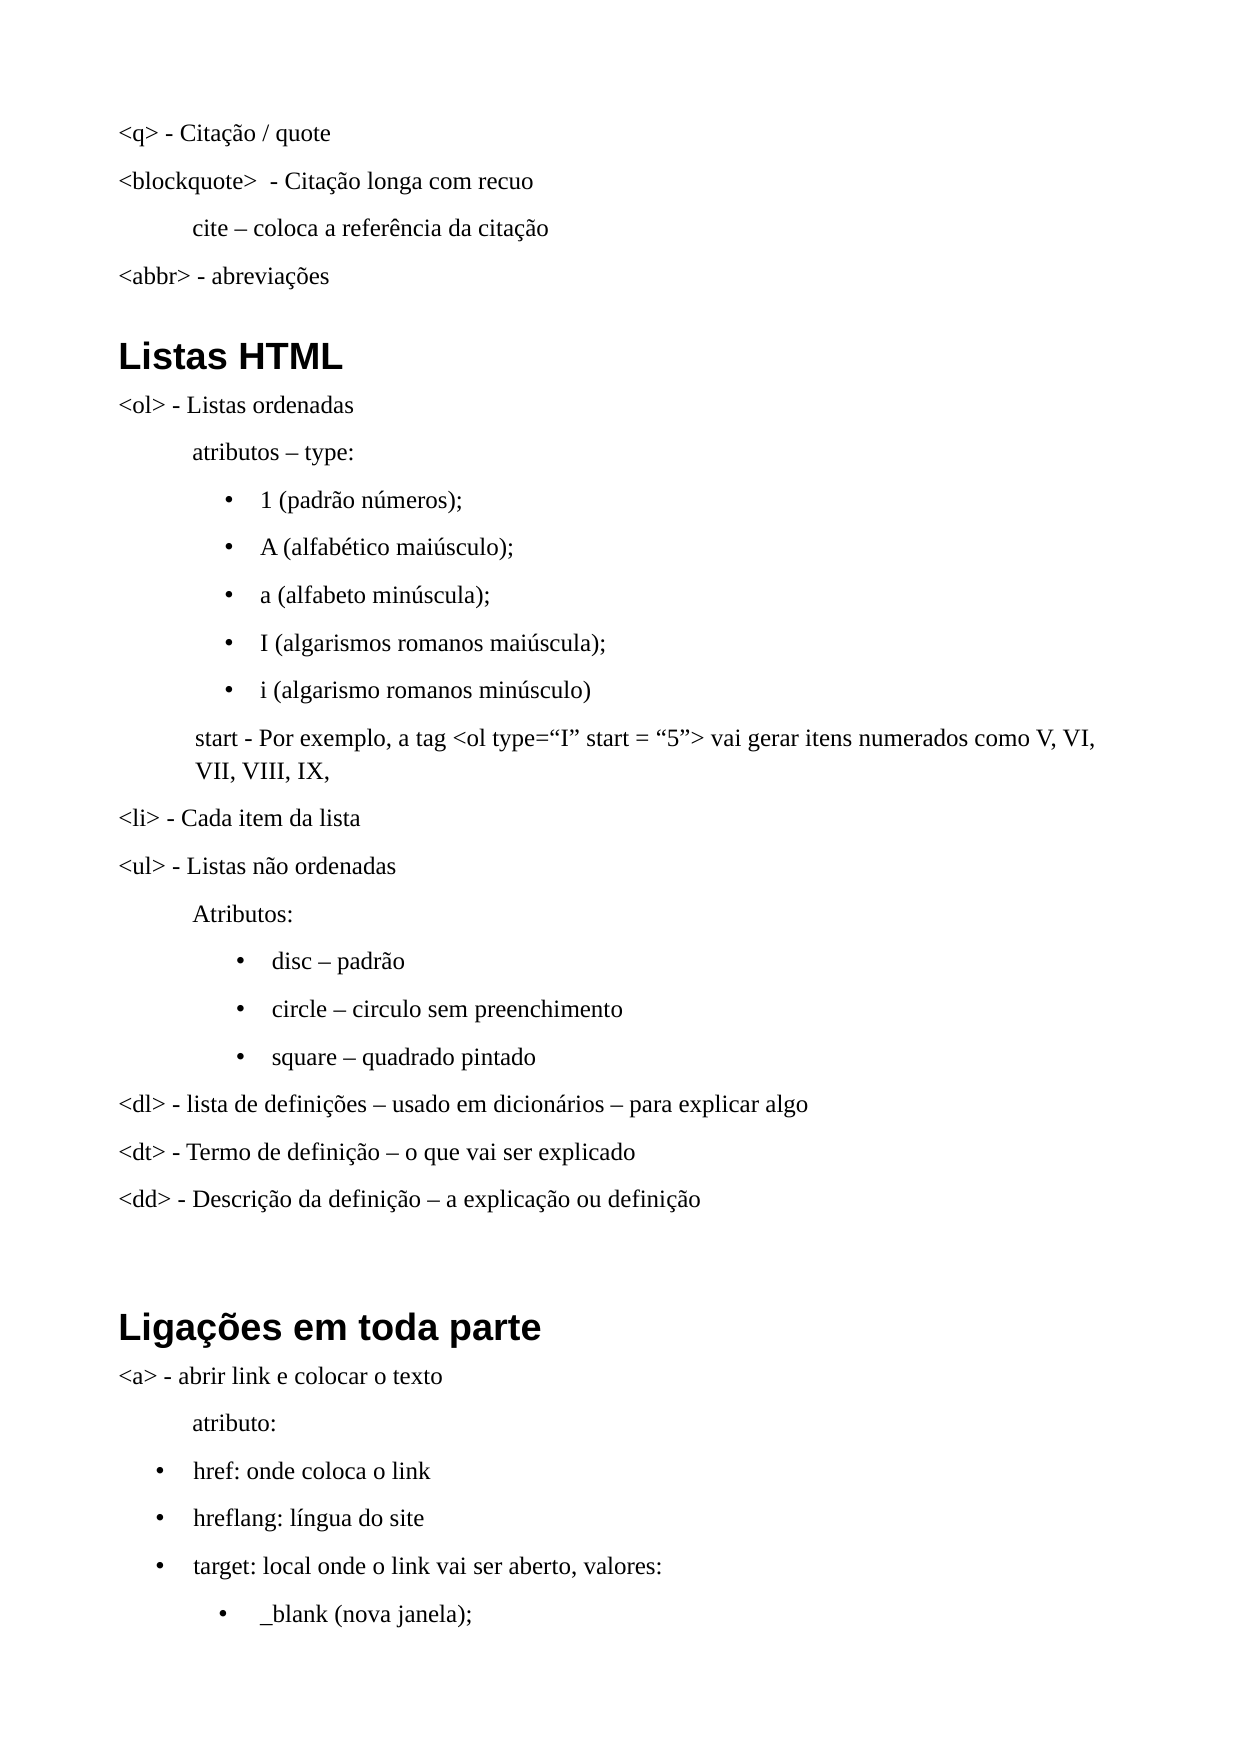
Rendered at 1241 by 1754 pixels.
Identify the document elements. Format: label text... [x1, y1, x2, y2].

text <dt> - Termo de definição – o que vai ser explicado [118, 1137, 1122, 1166]
list href: onde coloca o link [156, 1456, 1122, 1485]
subtitle Listas HTML [118, 333, 1122, 377]
list disc – padrão [236, 946, 1122, 975]
list a (alfabeto minúscula); [224, 580, 1122, 609]
list 1 (padrão números); [224, 485, 1122, 514]
list I (algarismos romanos maiúscula); [224, 628, 1122, 656]
list A (alfabético maiúsculo); [224, 532, 1122, 561]
subtitle Ligações em toda parte [118, 1304, 1122, 1348]
text <ul> - Listas não ordenadas [118, 851, 1122, 880]
list i (algarismo romanos minúsculo) [224, 675, 1122, 704]
list circle – circulo sem preenchimento [236, 994, 1122, 1023]
text <abbr> - abreviações [118, 261, 1122, 290]
text <dl> - lista de definições – usado em dicionários – para explicar algo [118, 1089, 1122, 1118]
list square – quadrado pintado [236, 1042, 1122, 1070]
text <dd> - Descrição da definição – a explicação ou definição [118, 1184, 1122, 1213]
list _blank (nova janela); [218, 1599, 1122, 1627]
list hreflang: língua do site [156, 1503, 1122, 1532]
text <li> - Cada item da lista [118, 803, 1122, 832]
text <blockquote> - Citação longa com recuo [118, 166, 1122, 194]
text start - Por exemplo, a tag <ol type=“I” start = “5”> vai gerar itens numerados como V, VI, VII, VIII, IX, [195, 723, 1122, 785]
text <ol> - Listas ordenadas [118, 390, 1122, 418]
text <q> - Citação / quote [118, 118, 1122, 147]
text atributo: [118, 1408, 1122, 1437]
text Atributos: [118, 899, 1122, 927]
list target: local onde o link vai ser aberto, valores: [156, 1551, 1122, 1580]
text <a> - abrir link e colocar o texto [118, 1361, 1122, 1389]
text atributos – type: [118, 437, 1122, 466]
text cite – coloca a referência da citação [118, 213, 1122, 242]
